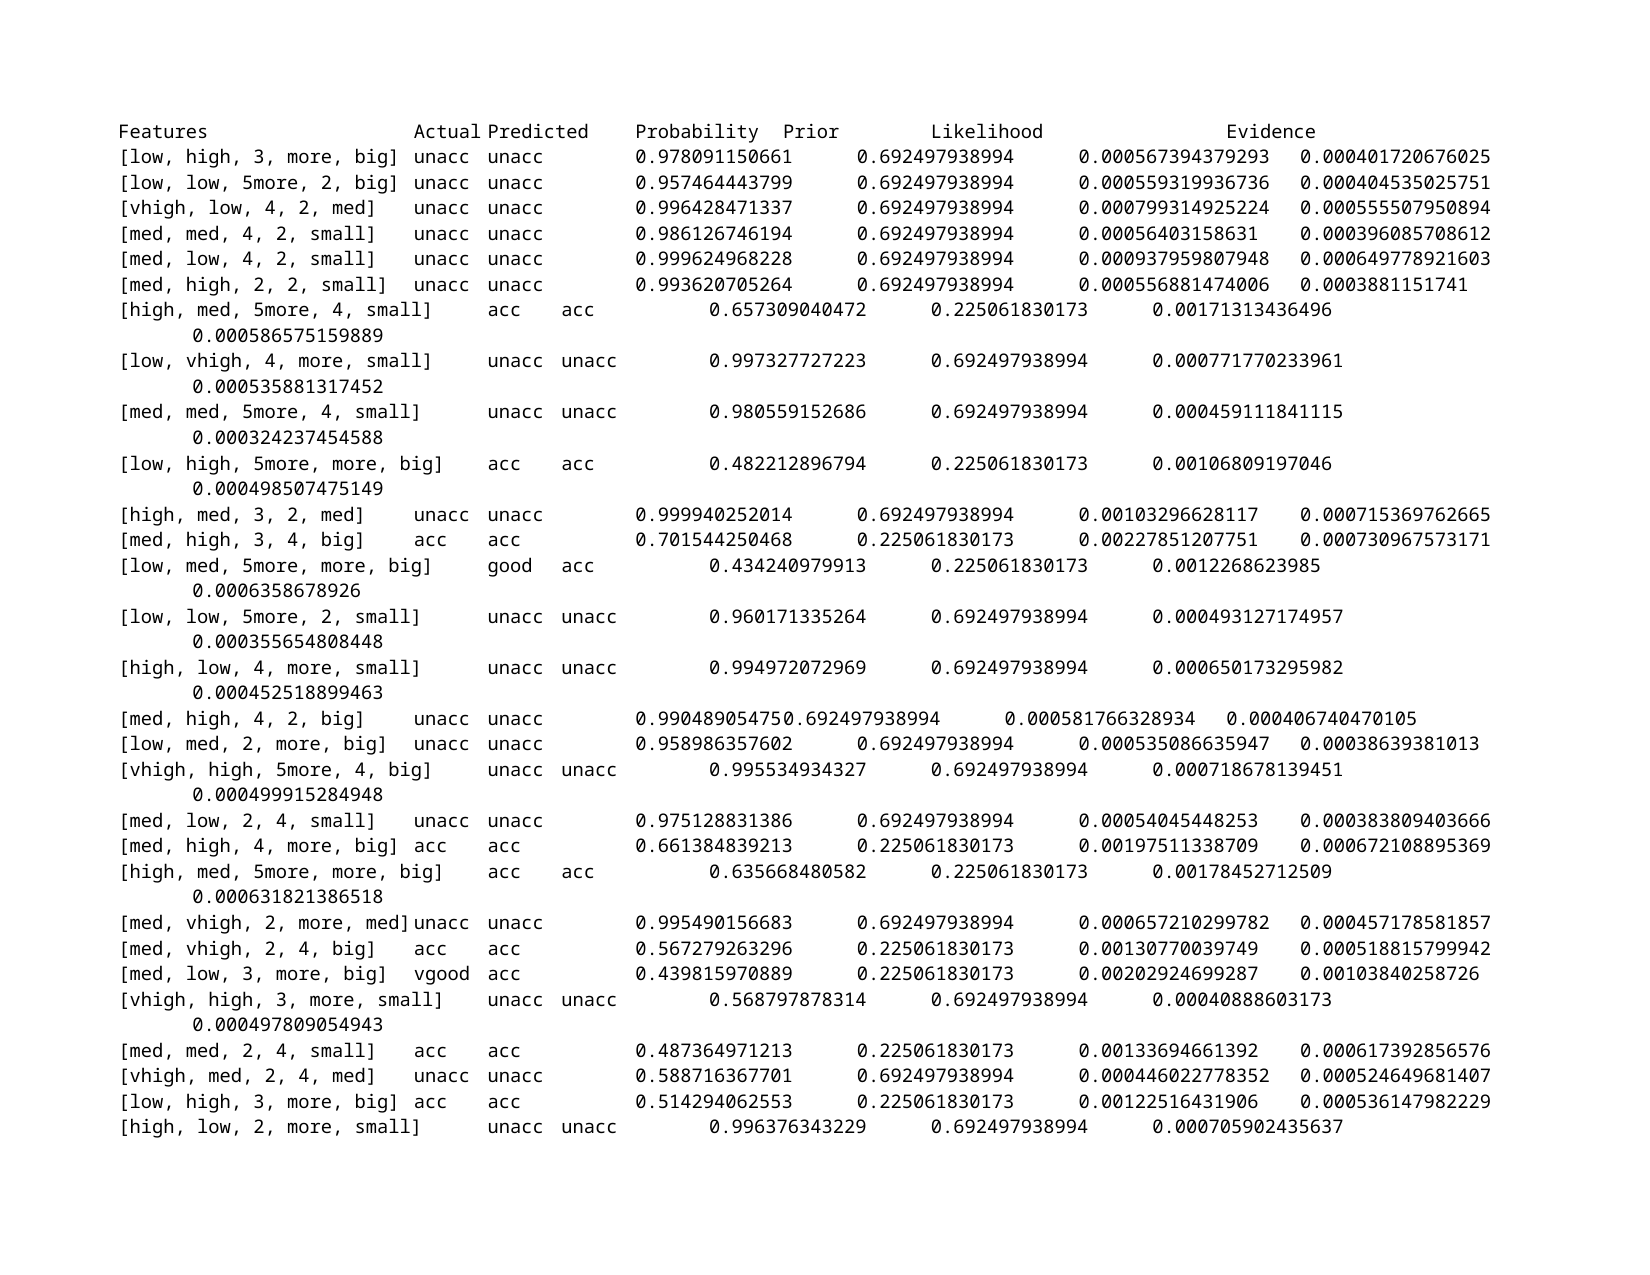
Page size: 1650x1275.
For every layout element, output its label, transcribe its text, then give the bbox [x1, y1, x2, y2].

text [vhigh, high, 5more, 4, big] unacc unacc 0.995534934327 0.692497938994 0.000718678139451 0.000499915284948 [118, 756, 1532, 807]
text [med, vhigh, 2, 4, big] acc acc 0.567279263296 0.225061830173 0.00130770039749 0.000518815799942 [118, 935, 1532, 960]
text [low, low, 5more, 2, big] unacc unacc 0.957464443799 0.692497938994 0.000559319936736 0.000404535025751 [118, 169, 1532, 195]
text [med, low, 2, 4, small] unacc unacc 0.975128831386 0.692497938994 0.00054045448253 0.000383809403666 [118, 807, 1532, 833]
text [med, low, 4, 2, small] unacc unacc 0.999624968228 0.692497938994 0.000937959807948 0.000649778921603 [118, 246, 1532, 271]
text [vhigh, high, 3, more, small] unacc unacc 0.568797878314 0.692497938994 0.00040888603173 0.000497809054943 [118, 986, 1532, 1037]
text [low, med, 5more, more, big] good acc 0.434240979913 0.225061830173 0.0012268623985 0.0006358678926 [118, 552, 1532, 603]
text [med, high, 4, more, big] acc acc 0.661384839213 0.225061830173 0.00197511338709 0.000672108895369 [118, 833, 1532, 858]
text [med, high, 3, 4, big] acc acc 0.701544250468 0.225061830173 0.00227851207751 0.000730967573171 [118, 526, 1532, 552]
text [med, med, 5more, 4, small] unacc unacc 0.980559152686 0.692497938994 0.000459111841115 0.000324237454588 [118, 399, 1532, 450]
text [vhigh, med, 2, 4, med] unacc unacc 0.588716367701 0.692497938994 0.000446022778352 0.000524649681407 [118, 1062, 1532, 1088]
text [med, low, 3, more, big] vgood acc 0.439815970889 0.225061830173 0.00202924699287 0.00103840258726 [118, 960, 1532, 986]
text [high, low, 2, more, small] unacc unacc 0.996376343229 0.692497938994 0.000705902435637 [118, 1113, 1532, 1139]
text [vhigh, low, 4, 2, med] unacc unacc 0.996428471337 0.692497938994 0.000799314925224 0.000555507950894 [118, 195, 1532, 220]
text [low, high, 5more, more, big] acc acc 0.482212896794 0.225061830173 0.00106809197046 0.000498507475149 [118, 450, 1532, 501]
text [med, med, 4, 2, small] unacc unacc 0.986126746194 0.692497938994 0.00056403158631 0.000396085708612 [118, 220, 1532, 246]
text Features Actual Predicted Probability Prior Likelihood Evidence [118, 118, 1532, 144]
text [low, high, 3, more, big] acc acc 0.514294062553 0.225061830173 0.00122516431906 0.000536147982229 [118, 1088, 1532, 1113]
text [med, high, 4, 2, big] unacc unacc 0.99048905475 0.692497938994 0.000581766328934 0.000406740470105 [118, 705, 1532, 731]
text [med, vhigh, 2, more, med] unacc unacc 0.995490156683 0.692497938994 0.000657210299782 0.000457178581857 [118, 909, 1532, 935]
text [low, high, 3, more, big] unacc unacc 0.978091150661 0.692497938994 0.000567394379293 0.000401720676025 [118, 144, 1532, 169]
text [high, low, 4, more, small] unacc unacc 0.994972072969 0.692497938994 0.000650173295982 0.000452518899463 [118, 654, 1532, 705]
text [low, vhigh, 4, more, small] unacc unacc 0.997327727223 0.692497938994 0.000771770233961 0.000535881317452 [118, 348, 1532, 399]
text [med, high, 2, 2, small] unacc unacc 0.993620705264 0.692497938994 0.000556881474006 0.0003881151741 [118, 271, 1532, 297]
text [high, med, 5more, 4, small] acc acc 0.657309040472 0.225061830173 0.00171313436496 0.000586575159889 [118, 297, 1532, 348]
text [med, med, 2, 4, small] acc acc 0.487364971213 0.225061830173 0.00133694661392 0.000617392856576 [118, 1037, 1532, 1062]
text [high, med, 5more, more, big] acc acc 0.635668480582 0.225061830173 0.00178452712509 0.000631821386518 [118, 858, 1532, 909]
text [high, med, 3, 2, med] unacc unacc 0.999940252014 0.692497938994 0.00103296628117 0.000715369762665 [118, 501, 1532, 526]
text [low, med, 2, more, big] unacc unacc 0.958986357602 0.692497938994 0.000535086635947 0.00038639381013 [118, 731, 1532, 756]
text [low, low, 5more, 2, small] unacc unacc 0.960171335264 0.692497938994 0.000493127174957 0.000355654808448 [118, 603, 1532, 654]
